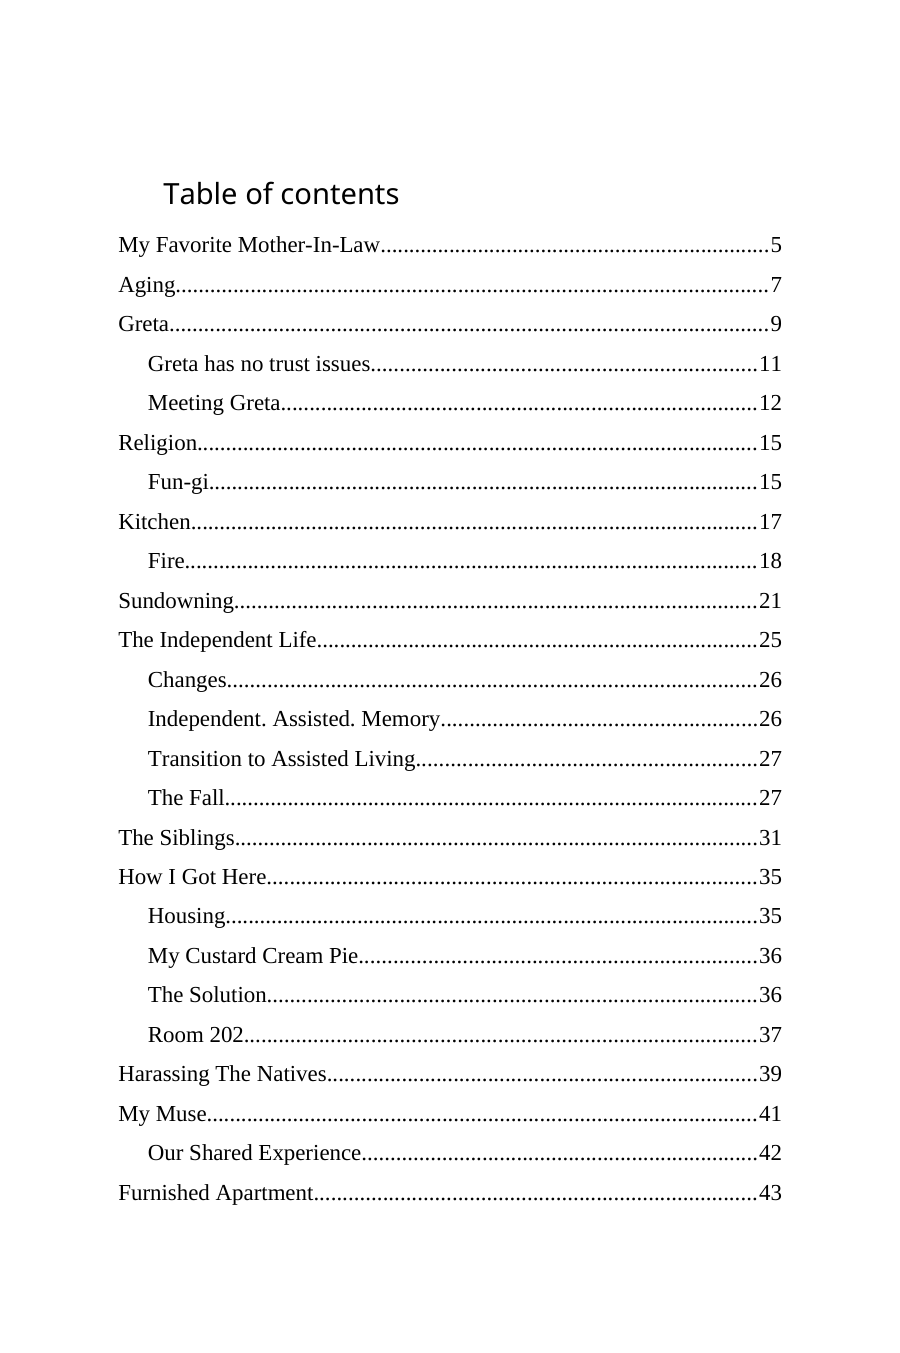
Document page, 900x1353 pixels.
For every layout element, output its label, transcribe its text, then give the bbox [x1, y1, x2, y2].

text The Solution 36 [148, 982, 782, 1008]
text Harassing The Natives 39 [118, 1061, 782, 1087]
text Religion 15 [118, 429, 782, 455]
text Independent. Assisted. Memory. 26 [148, 705, 782, 732]
text Fun-gi 15 [148, 468, 782, 495]
text Transition to Assisted Living 27 [148, 745, 782, 771]
text My Custard Cream Pie 36 [148, 942, 782, 968]
text My Muse 41 [118, 1100, 782, 1126]
subtitle Table of contents [118, 173, 782, 213]
text Meeting Greta 12 [148, 389, 782, 416]
text Furnished Apartment 43 [118, 1179, 782, 1205]
text My Favorite Mother-In-Law 5 [118, 231, 782, 258]
text How I Got Here 35 [118, 863, 782, 889]
text Kitchen 17 [118, 508, 782, 534]
text Greta has no trust issues 11 [148, 350, 782, 376]
text Changes 26 [148, 666, 782, 692]
text Fire 18 [148, 547, 782, 574]
text Housing 35 [148, 903, 782, 929]
text The Siblings 31 [118, 824, 782, 850]
text Greta 9 [118, 310, 782, 337]
text Our Shared Experience 42 [148, 1139, 782, 1166]
text Room 202 37 [148, 1021, 782, 1047]
text The Fall 27 [148, 784, 782, 811]
text The Independent Life 25 [118, 626, 782, 653]
text Aging 7 [118, 271, 782, 297]
text Sundowning 21 [118, 587, 782, 613]
